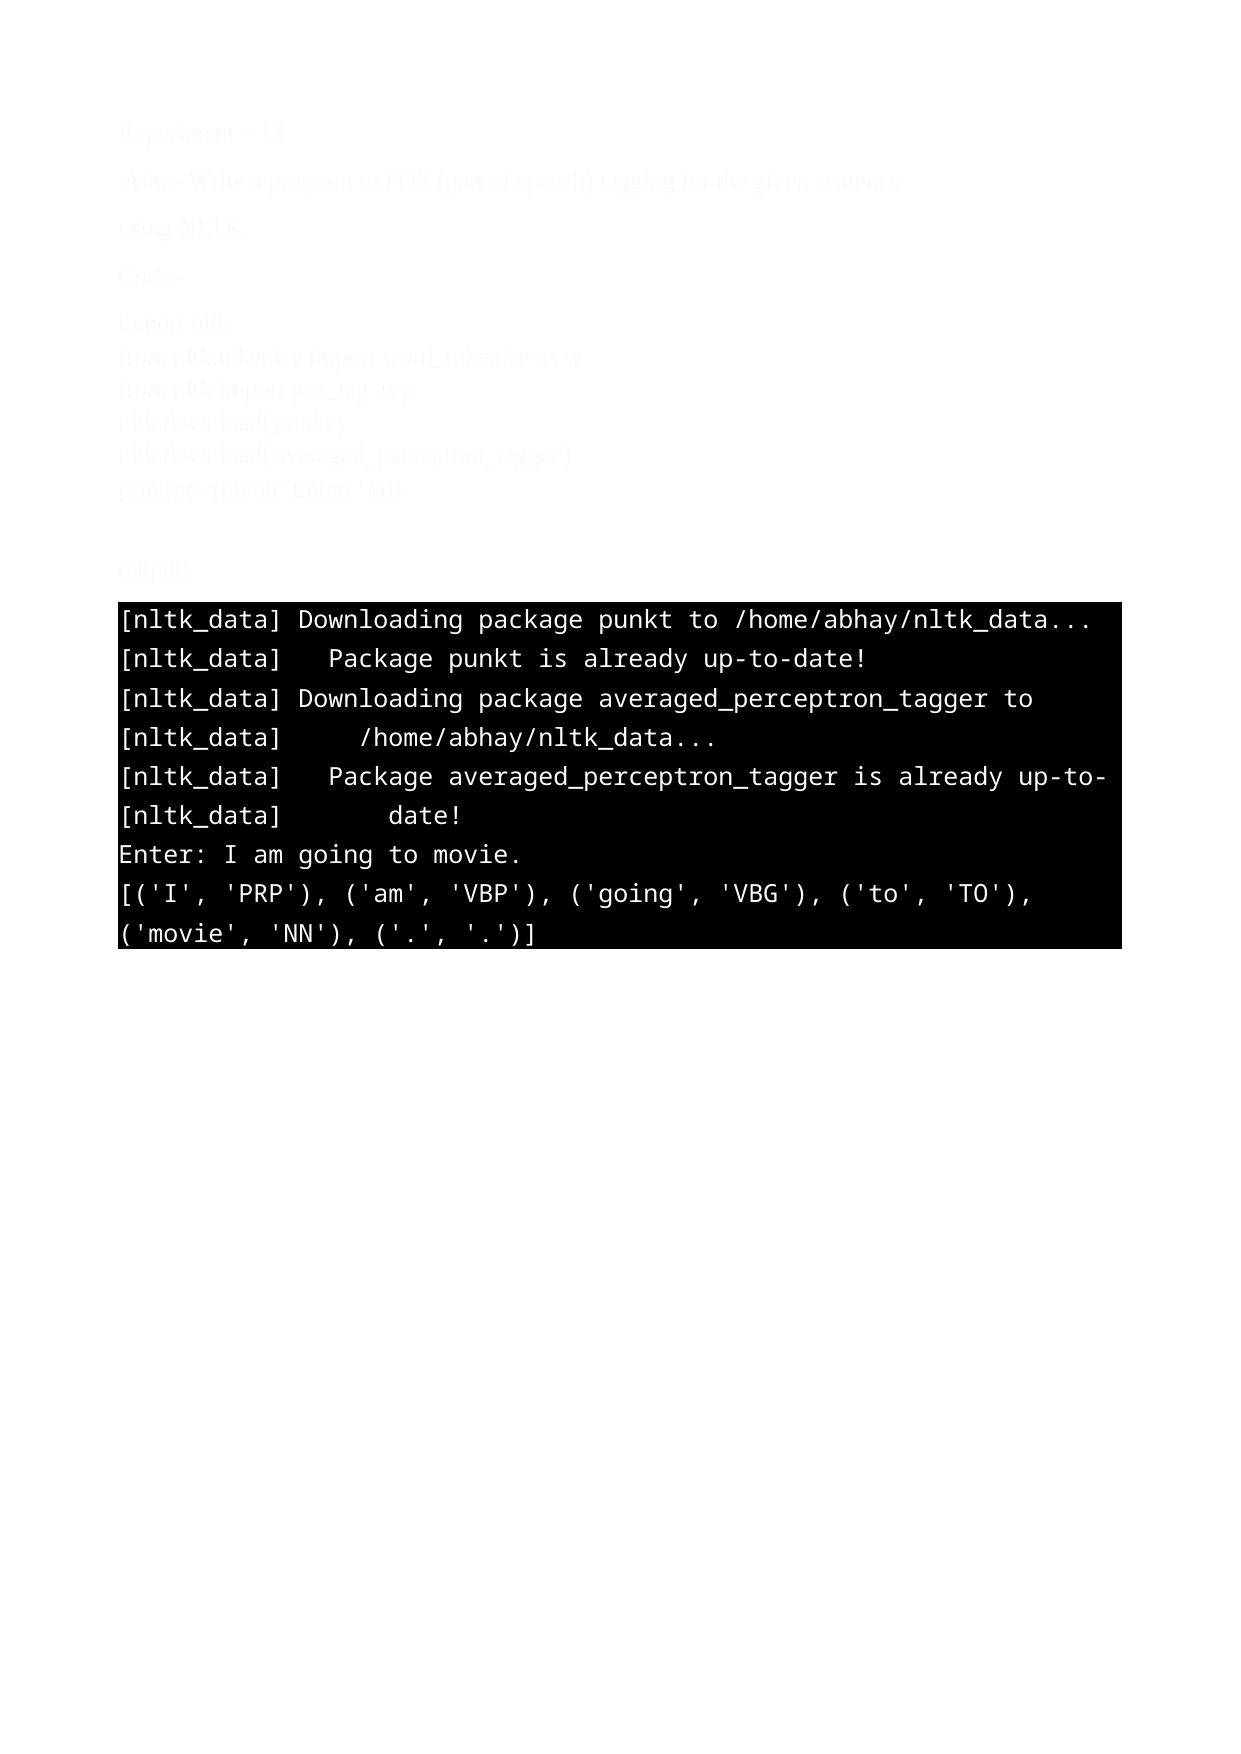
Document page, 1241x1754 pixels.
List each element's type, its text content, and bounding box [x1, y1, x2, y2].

text Experiment – 12 [118, 118, 1122, 147]
text import nltk [118, 308, 1122, 337]
text [nltk_data] date! [118, 798, 1122, 832]
text [nltk_data] Downloading package averaged_perceptron_tagger to [118, 680, 1122, 714]
text [nltk_data] Downloading package punkt to /home/abhay/nltk_data... [118, 602, 1122, 636]
text Enter: I am going to movie. [118, 837, 1122, 871]
text [nltk_data] Package punkt is already up-to-date! [118, 641, 1122, 675]
text nltk.download('punkt') [118, 408, 1122, 436]
text [nltk_data] Package averaged_perceptron_tagger is already up-to- [118, 758, 1122, 793]
text nltk.download('averaged_perceptron_tagger') [118, 441, 1122, 469]
text from nltk import pos_tag as p [118, 374, 1122, 403]
text [nltk_data] /home/abhay/nltk_data... [118, 719, 1122, 753]
text Code:- [118, 261, 1122, 290]
text using NLTK. [118, 213, 1122, 242]
text from nltk.tokenize import word_tokenize as w [118, 342, 1122, 370]
text [('I', 'PRP'), ('am', 'VBP'), ('going', 'VBG'), ('to', 'TO'), ('movie', 'NN'), ('.', '.')] [118, 876, 1122, 949]
text Aim:- Write a program to POS (part of speech) tagging for the given sentence [118, 166, 1122, 194]
text output: [118, 554, 1122, 583]
text print(p(w(input("Enter: ")))) [118, 474, 1122, 502]
